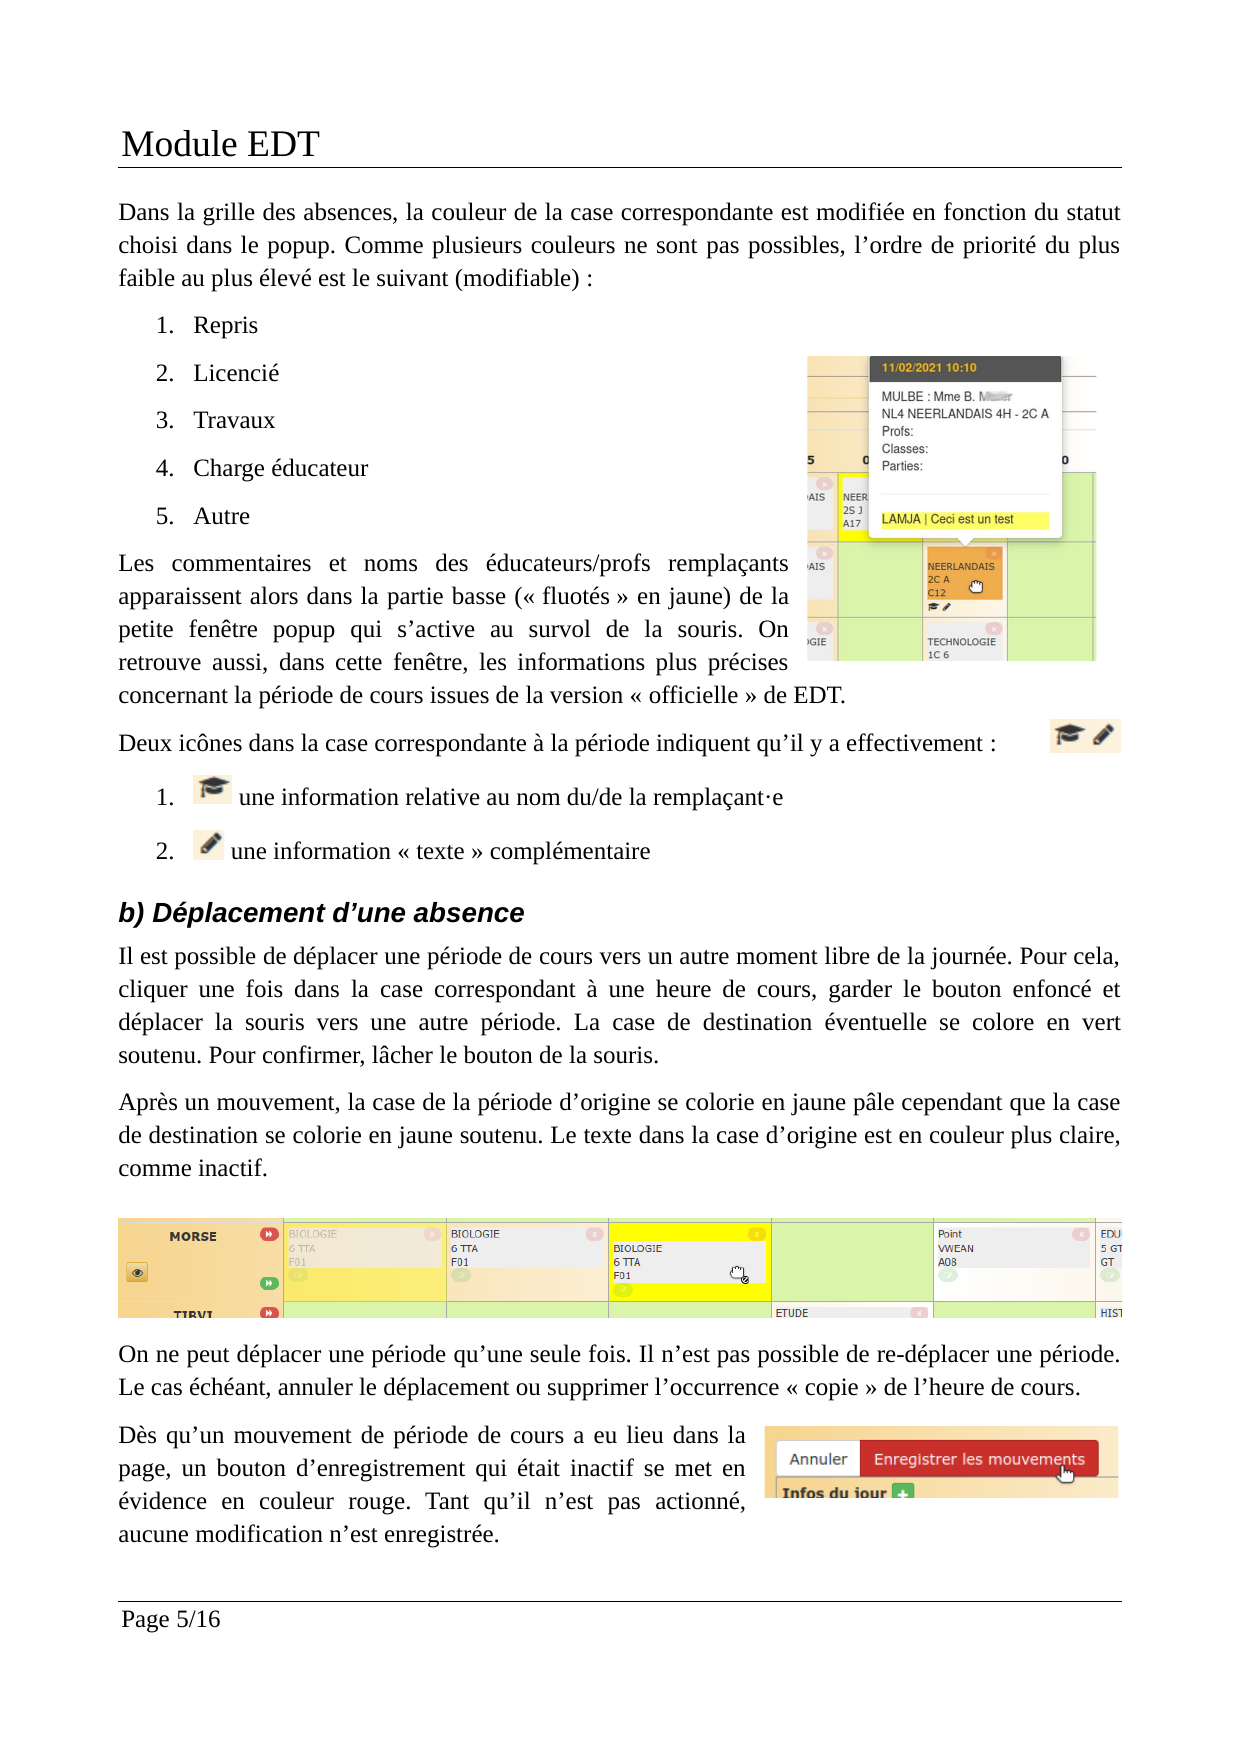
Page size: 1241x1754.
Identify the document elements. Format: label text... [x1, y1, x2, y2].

text Dès qu’un mouvement de période de cours a eu lieu dans la page, un bouton d’enregistrement qui était inactif se met en évidence en couleur rouge. Tant qu’il n’est pas actionné, aucune modification n’est enregistrée. [118, 1420, 1122, 1548]
text Dans la grille des absences, la couleur de la case correspondante est modifiée en fonction du statut choisi dans le popup. Comme plusieurs couleurs ne sont pas possibles, l’ordre de priorité du plus faible au plus élevé est le suivant (modifiable) : [118, 197, 1122, 291]
picture [807, 356, 1097, 661]
list [1097, 358, 1122, 387]
list Travaux [156, 406, 807, 434]
list [1097, 453, 1122, 482]
list une information relative au nom du/de la remplaçant·e [156, 776, 1122, 811]
list Repris [156, 310, 1122, 339]
list une information « texte » complémentaire [156, 830, 1122, 865]
picture [118, 1218, 1123, 1318]
list Licencié [156, 358, 807, 387]
list [1097, 406, 1122, 434]
picture [764, 1426, 1119, 1498]
list Autre [156, 501, 807, 529]
list [1097, 501, 1122, 529]
text Il est possible de déplacer une période de cours vers un autre moment libre de la journée. Pour cela, cliquer une fois dans la case correspondant à une heure de cours, garder le bouton enfoncé et déplacer la souris vers une autre période. La case de destination éventuelle se colore en vert soutenu. Pour confirmer, lâcher le bouton de la souris. [118, 941, 1122, 1069]
picture [193, 775, 233, 804]
list Charge éducateur [156, 453, 807, 482]
text On ne peut déplacer une période qu’une seule fois. Il n’est pas possible de re-déplacer une période. Le cas échéant, annuler le déplacement ou supprimer l’occurrence « copie » de l’heure de cours. [118, 1318, 1122, 1401]
picture [1049, 719, 1122, 753]
subtitle Déplacement d’une absence [118, 896, 1122, 928]
text Les commentaires et noms des éducateurs/profs remplaçants apparaissent alors dans la partie basse (« fluotés » en jaune) de la petite fenêtre popup qui s’active au survol de la souris. On retrouve aussi, dans cette fenêtre, les informations plus précises concernant la période de cours issues de la version « officielle » de EDT. [118, 548, 1122, 709]
text Après un mouvement, la case de la période d’origine se colorie en jaune pâle cependant que la case de destination se colorie en jaune soutenu. Le texte dans la case d’origine est en couleur plus claire, comme inactif. [118, 1087, 1122, 1182]
text [118, 1201, 1122, 1218]
picture [193, 830, 225, 860]
text Deux icônes dans la case correspondante à la période indiquent qu’il y a effectivement : [118, 728, 1122, 757]
